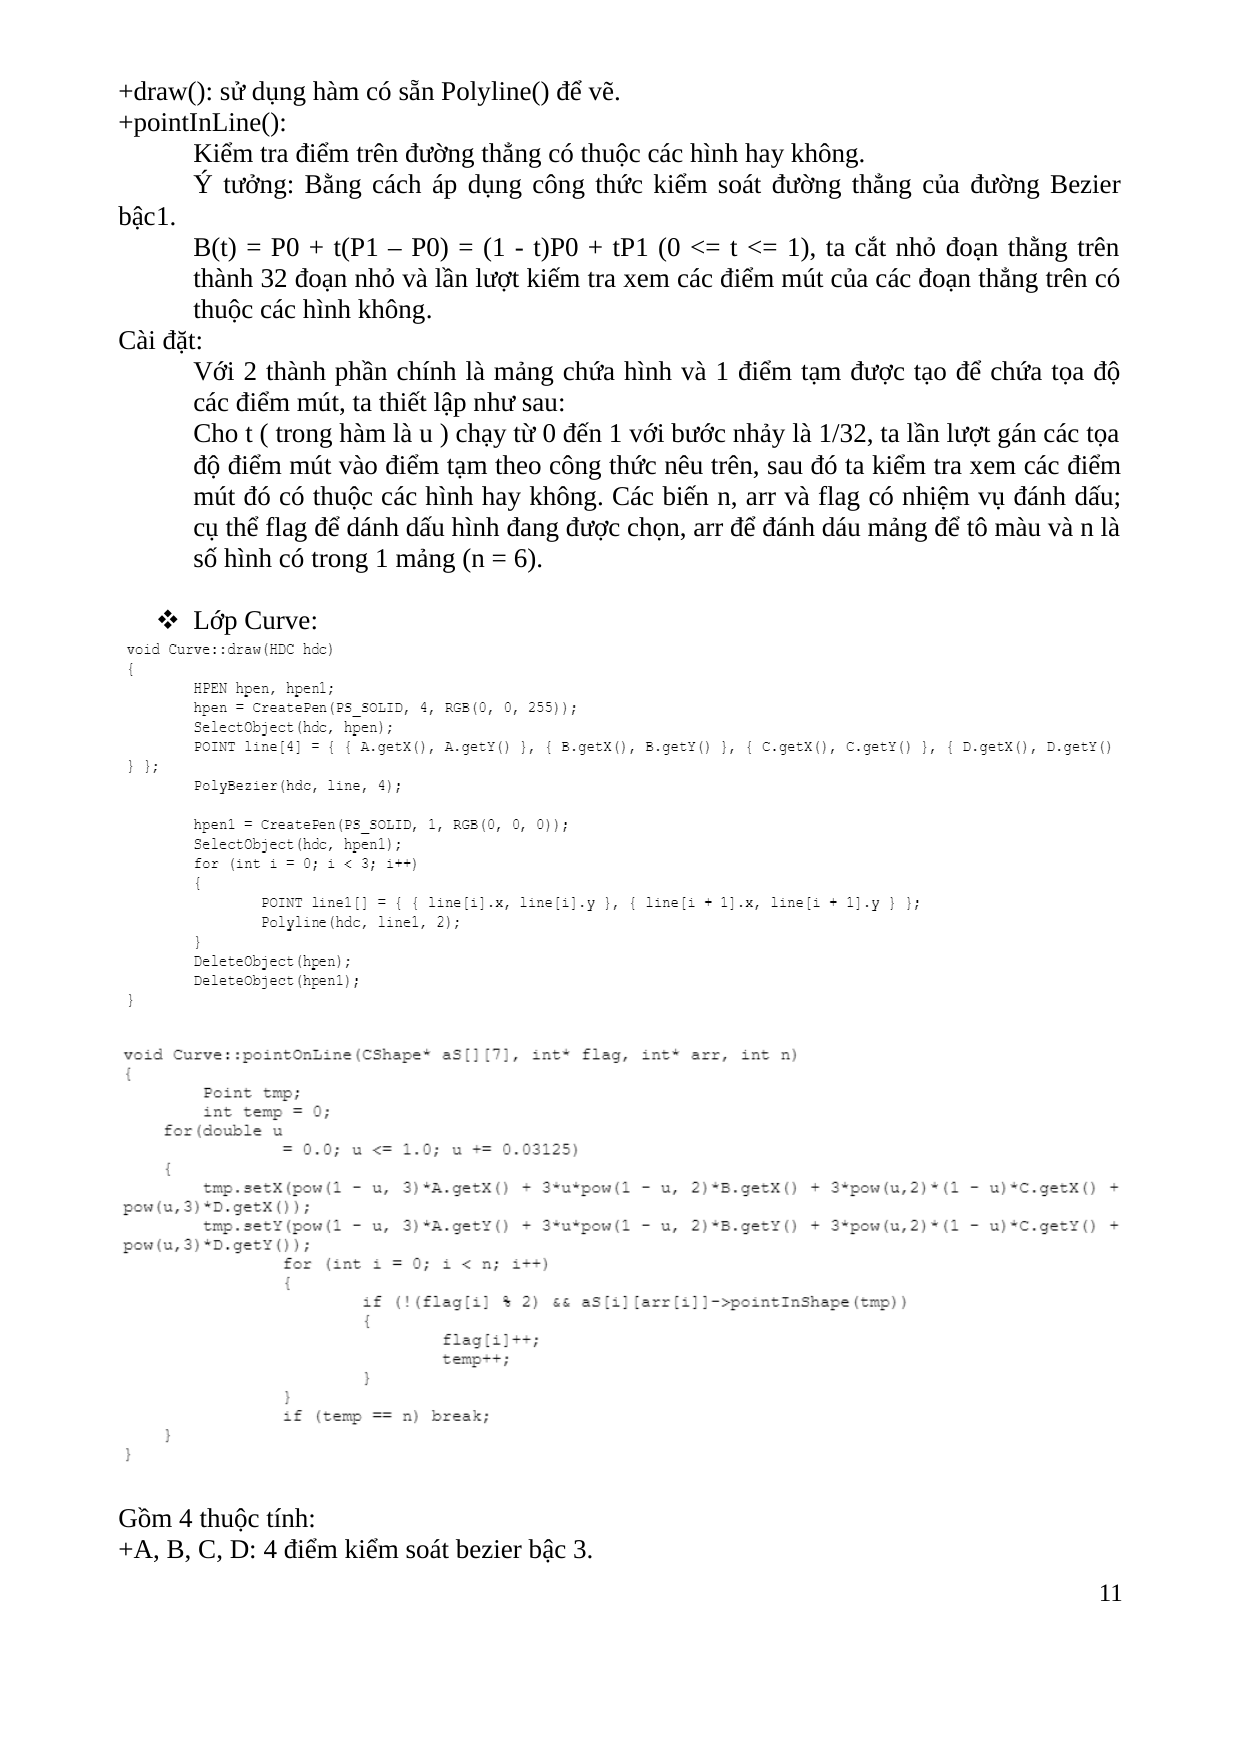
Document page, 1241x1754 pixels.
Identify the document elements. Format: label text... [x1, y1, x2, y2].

text B(t) = P0 + t(P1 – P0) = (1 - t)P0 + tP1 (0 <= t <= 1), ta cắt nhỏ đoạn thằng trên thành 32 đoạn nhỏ và lần lượt kiếm tra xem các điểm mút của các đoạn thẳng trên có thuộc các hình không. [193, 231, 1122, 324]
text Gồm 4 thuộc tính: [118, 1502, 1122, 1534]
text Cho t ( trong hàm là u ) chạy từ 0 đến 1 với bước nhảy là 1/32, ta lần lượt gán các tọa độ điểm mút vào điểm tạm theo công thức nêu trên, sau đó ta kiểm tra xem các điểm mút đó có thuộc các hình hay không. Các biến n, arr và flag có nhiệm vụ đánh dấu; cụ thể flag để dánh dấu hình đang được chọn, arr để đánh dáu mảng để tô màu và n là số hình có trong 1 mảng (n = 6). [193, 418, 1122, 573]
text +draw(): sử dụng hàm có sẵn Polyline() để vẽ. [118, 75, 1122, 106]
text +A, B, C, D: 4 điểm kiểm soát bezier bậc 3. [118, 1534, 1122, 1565]
text Kiểm tra điểm trên đường thẳng có thuộc các hình hay không. [118, 137, 1122, 168]
text Cài đặt: [118, 324, 1122, 355]
list Lớp Curve: [156, 604, 1122, 635]
text +pointInLine(): [118, 106, 1122, 137]
text Với 2 thành phần chính là mảng chứa hình và 1 điểm tạm được tạo để chứa tọa độ các điểm mút, ta thiết lập như sau: [193, 355, 1122, 418]
text Ý tưởng: Bằng cách áp dụng công thức kiểm soát đường thẳng của đường Bezier bậc1. [118, 168, 1122, 231]
